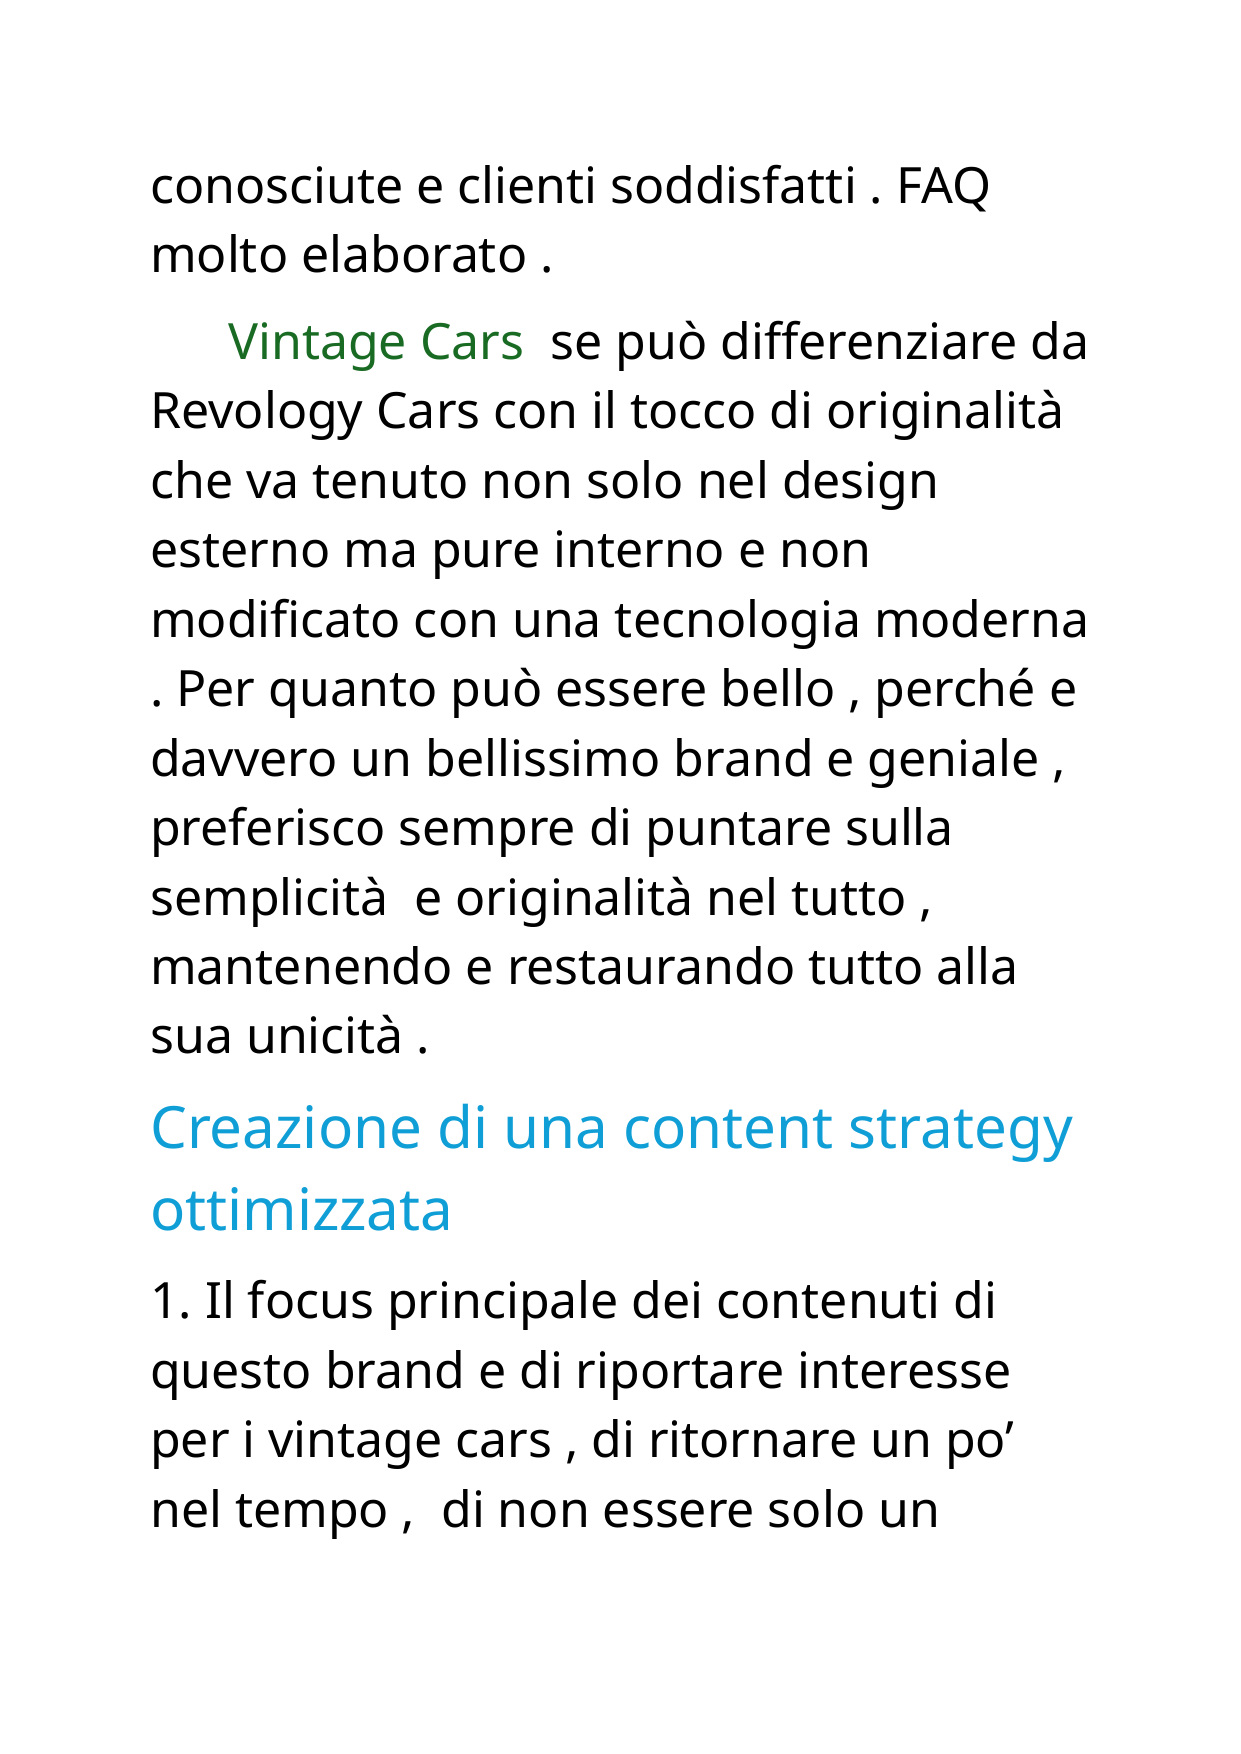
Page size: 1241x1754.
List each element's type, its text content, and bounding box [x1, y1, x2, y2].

text 1. Il focus principale dei contenuti di questo brand e di riportare interesse per i vintage cars , di ritornare un po’ nel tempo , di non essere solo un [150, 1265, 1090, 1542]
text Creazione di una content strategy ottimizzata [150, 1087, 1090, 1247]
text conosciute e clienti soddisfatti . FAQ molto elaborato . [150, 150, 1090, 288]
text Vintage Cars se può differenziare da Revology Cars con il tocco di originalità che va tenuto non solo nel design esterno ma pure interno e non modificato con una tecnologia moderna . Per quanto può essere bello , perché e davvero un bellissimo brand e geniale , preferisco sempre di puntare sulla semplicità e originalità nel tutto , mantenendo e restaurando tutto alla sua unicità . [150, 306, 1090, 1068]
